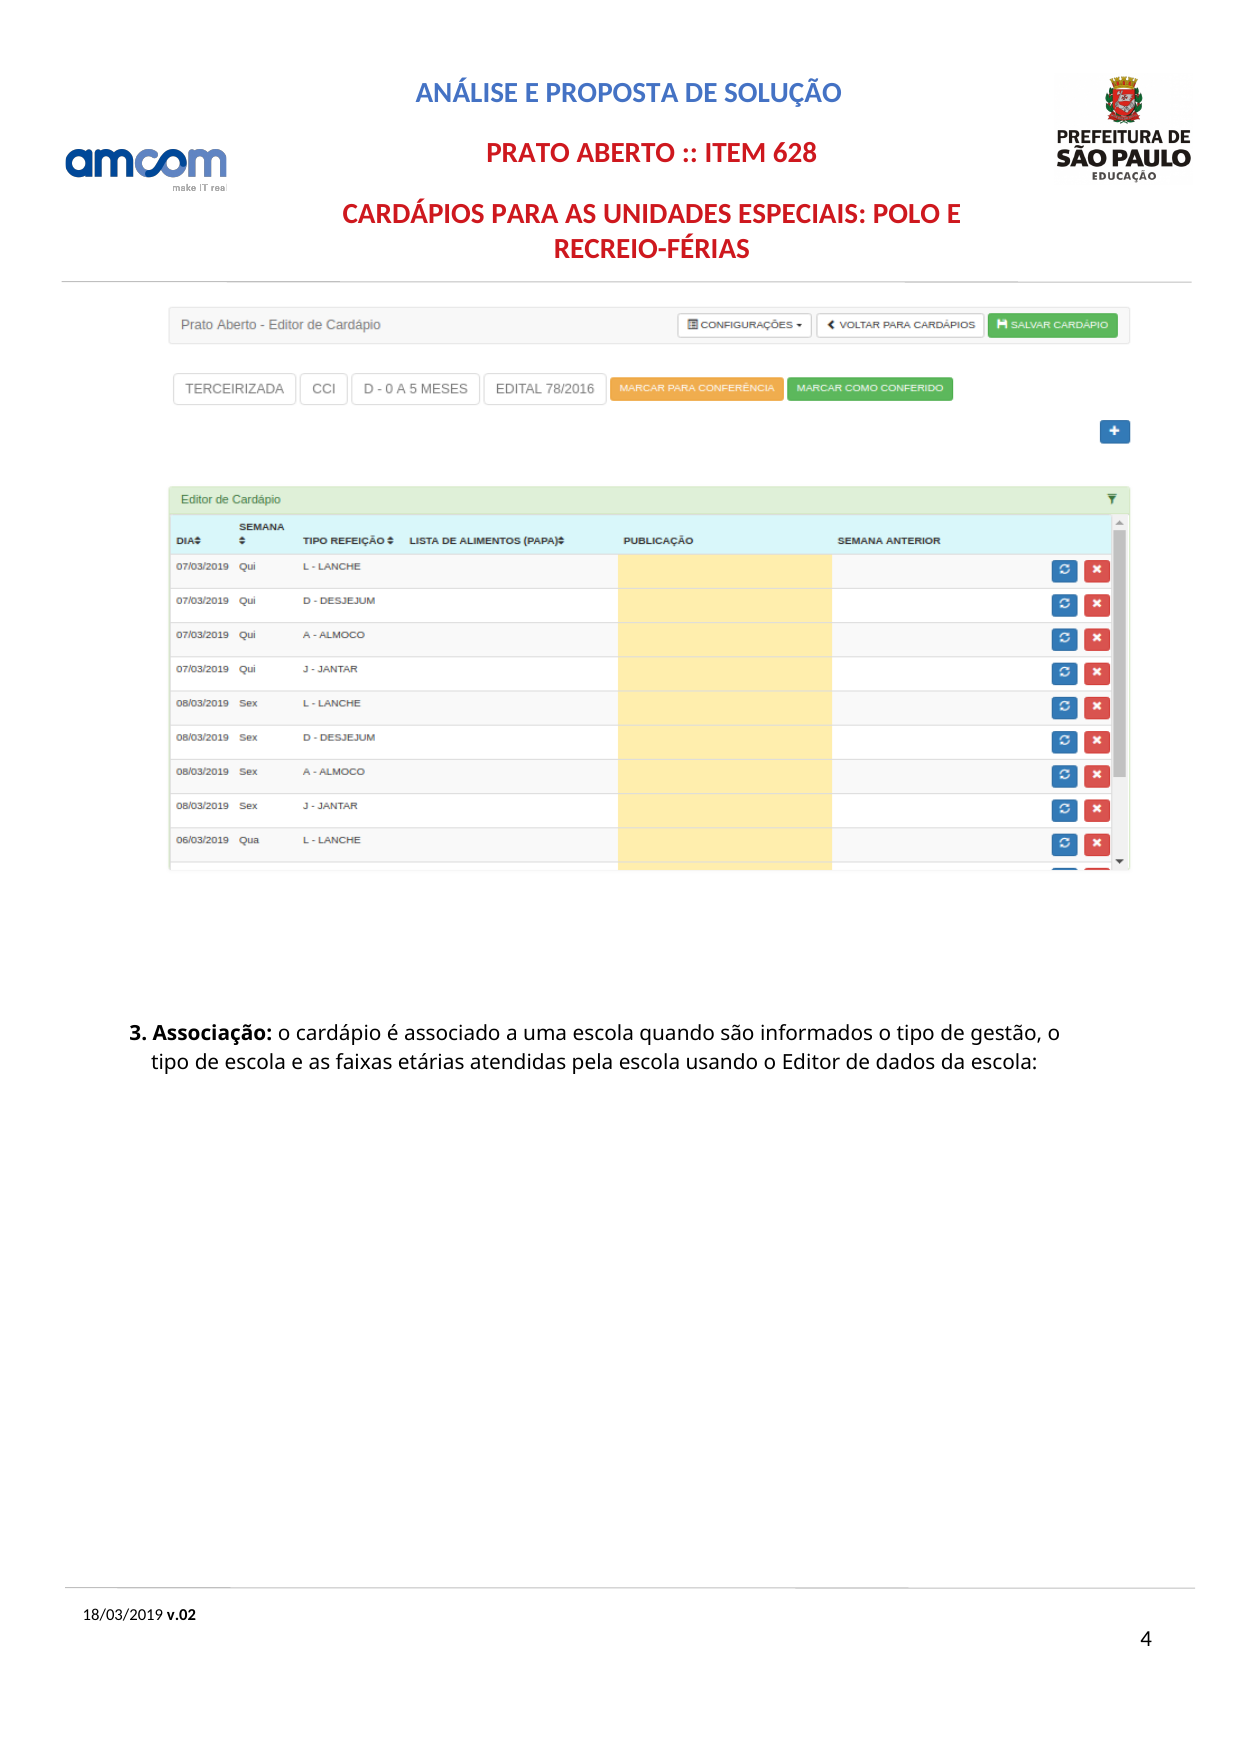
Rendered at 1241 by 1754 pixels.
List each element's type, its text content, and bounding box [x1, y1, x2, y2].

picture [163, 294, 1137, 885]
picture [1054, 73, 1194, 185]
text tipo de escola e as faixas etárias atendidas pela escola usando o Editor de dados da escola: [124, 1047, 1152, 1075]
text 3. Associação: o cardápio é associado a uma escola quando são informados o tipo de gestão, o [124, 1018, 1152, 1047]
picture [65, 149, 227, 191]
